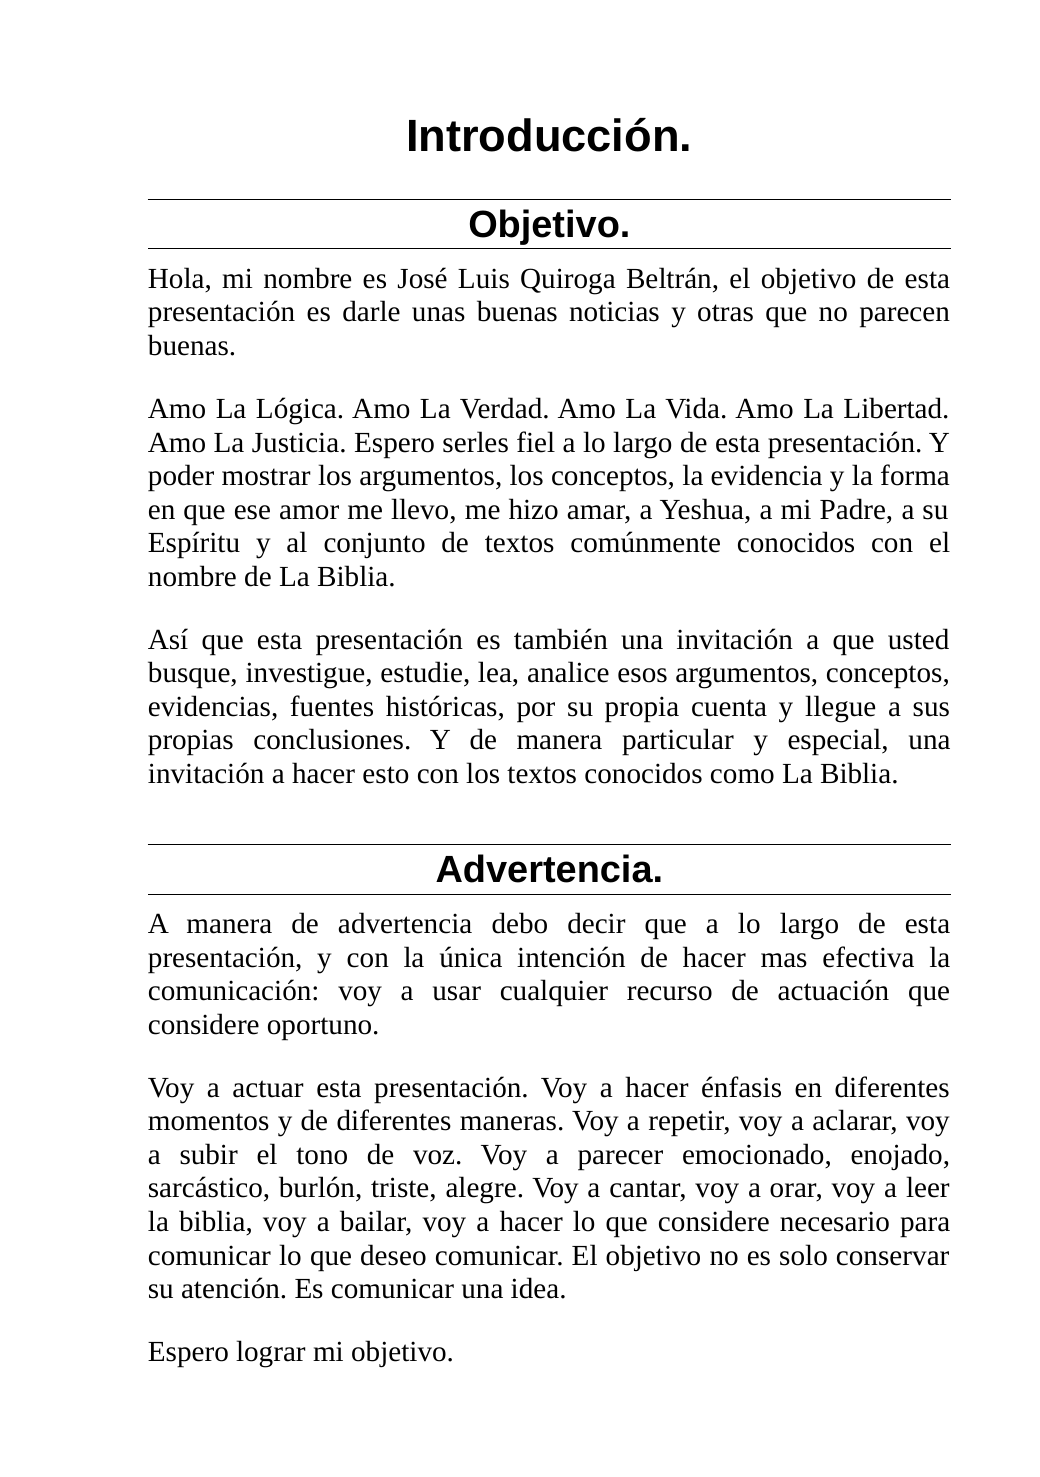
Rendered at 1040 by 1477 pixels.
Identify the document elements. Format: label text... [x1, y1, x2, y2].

text Hola, mi nombre es José Luis Quiroga Beltrán, el objetivo de esta presentación es darle unas buenas noticias y otras que no parecen buenas. [148, 261, 951, 362]
text Espero lograr mi objetivo. [148, 1334, 951, 1368]
text Voy a actuar esta presentación. Voy a hacer énfasis en diferentes momentos y de diferentes maneras. Voy a repetir, voy a aclarar, voy a subir el tono de voz. Voy a parecer emocionado, enojado, sarcástico, burlón, triste, alegre. Voy a cantar, voy a orar, voy a leer la biblia, voy a bailar, voy a hacer lo que considere necesario para comunicar lo que deseo comunicar. El objetivo no es solo conservar su atención. Es comunicar una idea. [148, 1070, 951, 1305]
subtitle Introducción. [148, 109, 951, 161]
text A manera de advertencia debo decir que a lo largo de esta presentación, y con la única intención de hacer mas efectiva la comunicación: voy a usar cualquier recurso de actuación que considere oportuno. [148, 906, 951, 1040]
subtitle Advertencia. [148, 845, 951, 894]
text Así que esta presentación es también una invitación a que usted busque, investigue, estudie, lea, analice esos argumentos, conceptos, evidencias, fuentes históricas, por su propia cuenta y llegue a sus propias conclusiones. Y de manera particular y especial, una invitación a hacer esto con los textos conocidos como La Biblia. [148, 622, 951, 789]
subtitle Objetivo. [148, 200, 951, 248]
text Amo La Lógica. Amo La Verdad. Amo La Vida. Amo La Libertad. Amo La Justicia. Espero serles fiel a lo largo de esta presentación. Y poder mostrar los argumentos, los conceptos, la evidencia y la forma en que ese amor me llevo, me hizo amar, a Yeshua, a mi Padre, a su Espíritu y al conjunto de textos comúnmente conocidos con el nombre de La Biblia. [148, 391, 951, 592]
